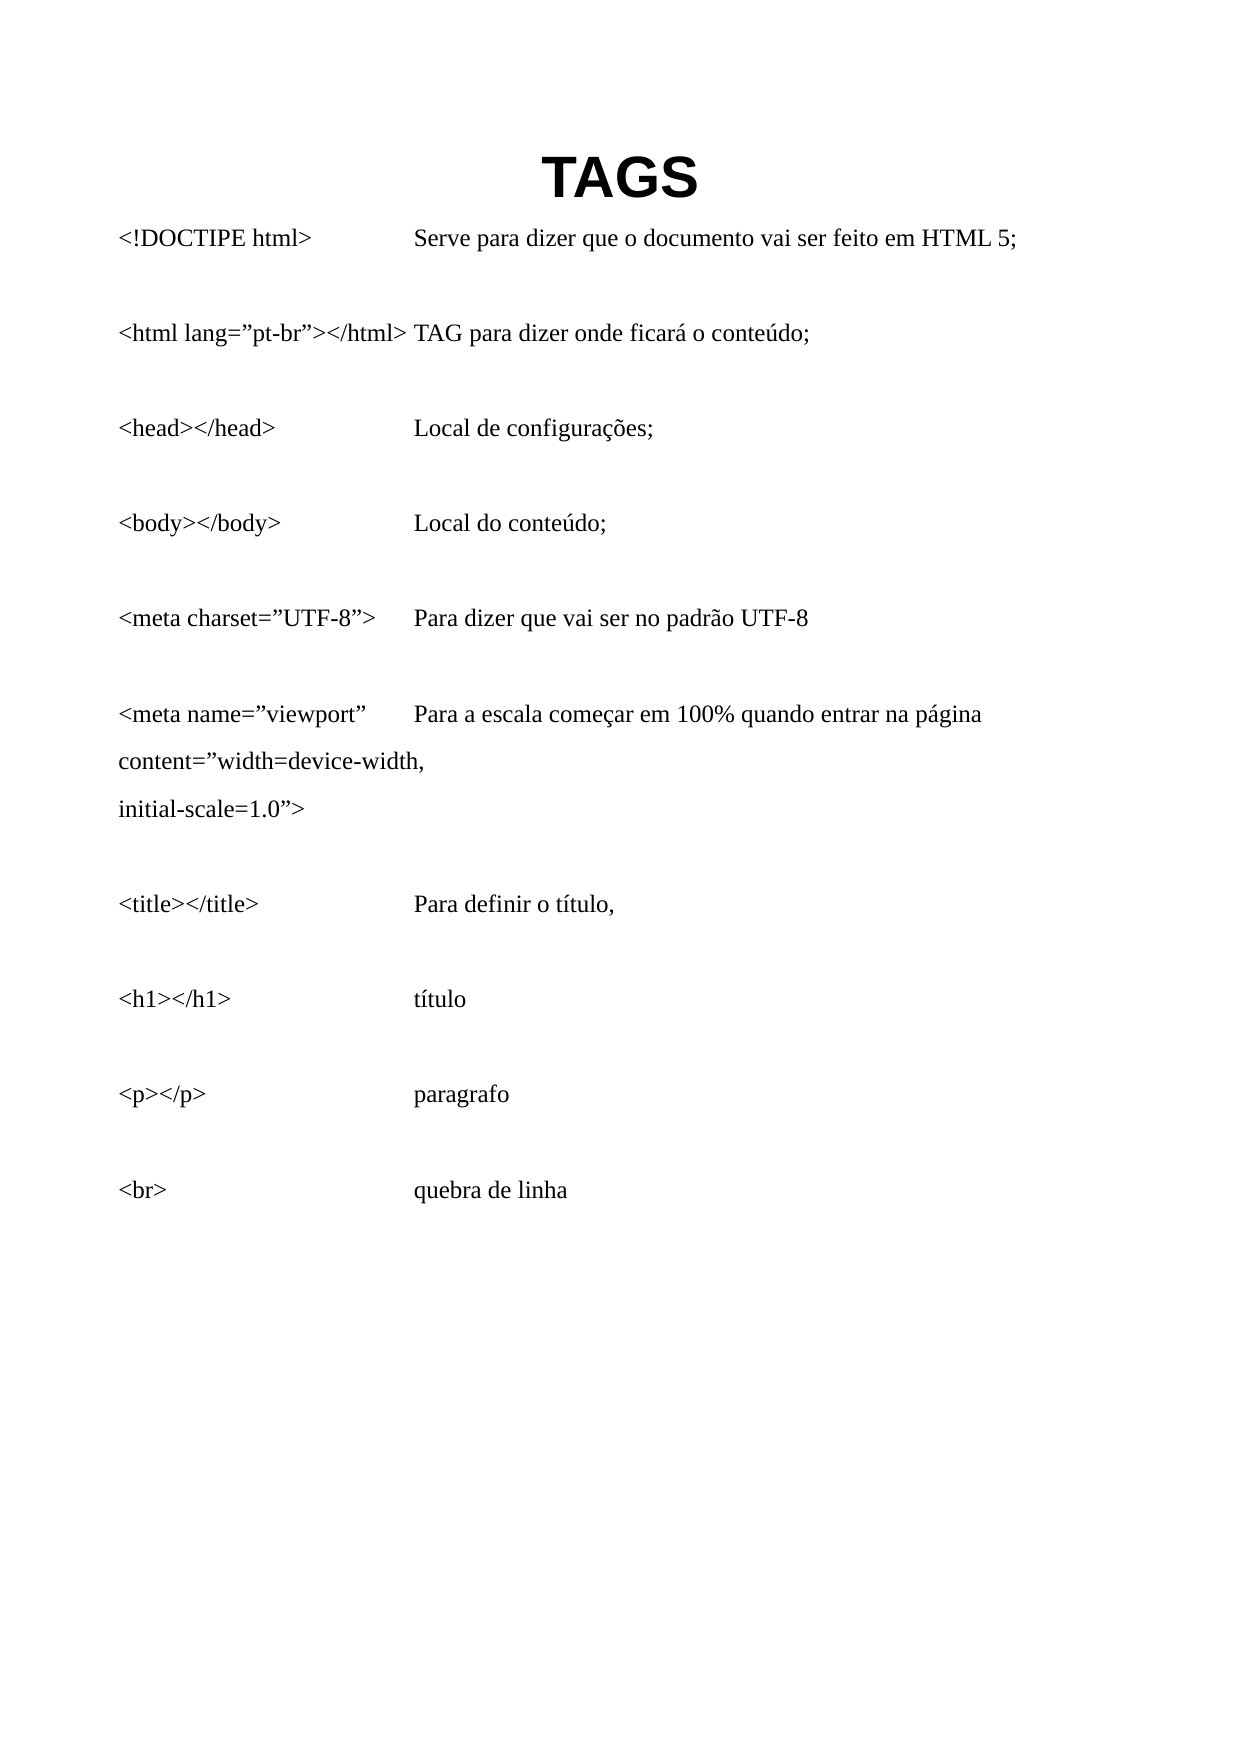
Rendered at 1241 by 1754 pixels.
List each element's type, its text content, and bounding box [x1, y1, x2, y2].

text <h1></h1> título [118, 984, 1122, 1013]
text <p></p> paragrafo [118, 1079, 1122, 1108]
text initial-scale=1.0”> [118, 794, 1122, 823]
text <meta charset=”UTF-8”> Para dizer que vai ser no padrão UTF-8 [118, 603, 1122, 632]
text <head></head> Local de configurações; [118, 413, 1122, 442]
text <!DOCTIPE html> Serve para dizer que o documento vai ser feito em HTML 5; [118, 223, 1122, 251]
text content=”width=device-width, [118, 746, 1122, 775]
text <meta name=”viewport” Para a escala começar em 100% quando entrar na página [118, 699, 1122, 727]
title TAGS [118, 143, 1122, 210]
text <html lang=”pt-br”></html> TAG para dizer onde ficará o conteúdo; [118, 318, 1122, 347]
text <title></title> Para definir o título, [118, 889, 1122, 918]
text <body></body> Local do conteúdo; [118, 508, 1122, 537]
text <br> quebra de linha [118, 1175, 1122, 1203]
